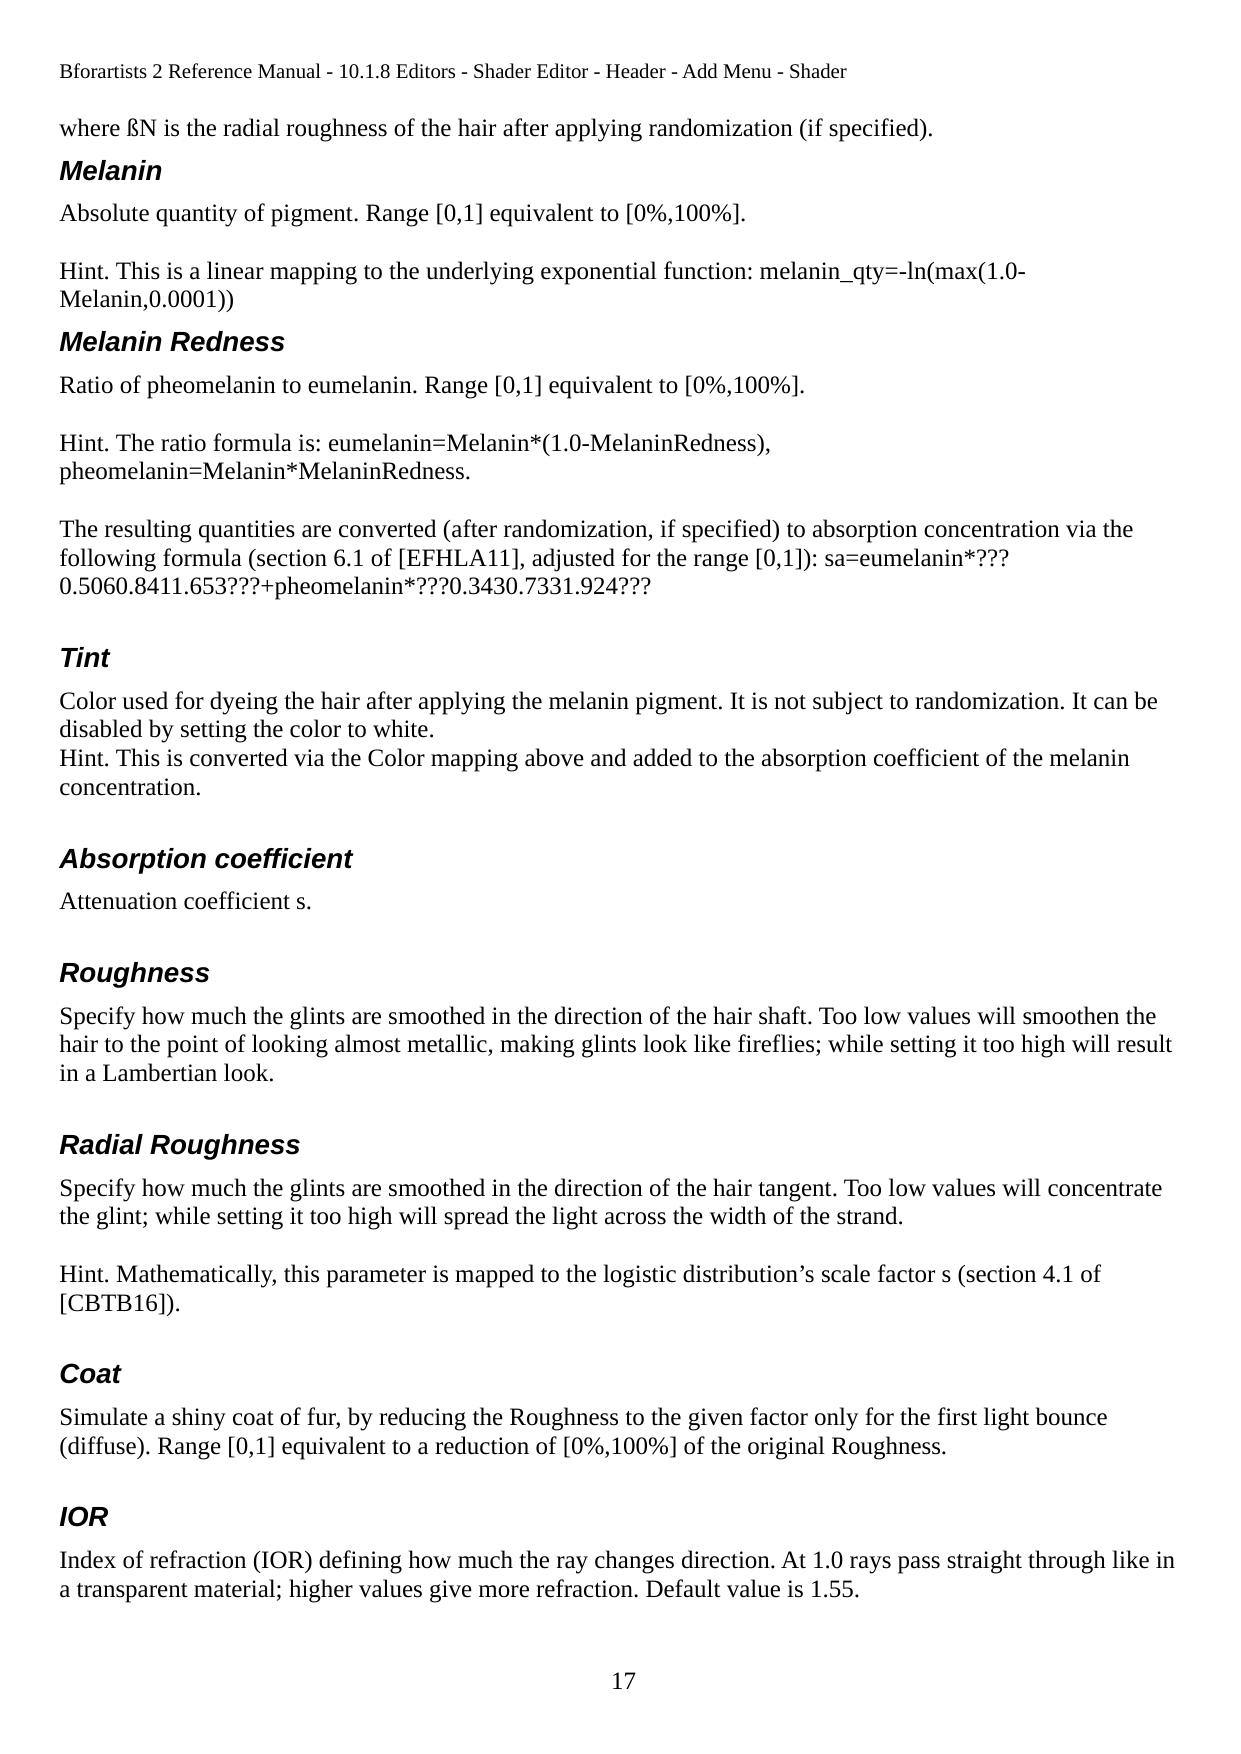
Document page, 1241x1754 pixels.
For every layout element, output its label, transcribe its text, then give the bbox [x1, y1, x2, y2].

text The resulting quantities are converted (after randomization, if specified) to absorption concentration via the following formula (section 6.1 of [EFHLA11], adjusted for the range [0,1]): sa=eumelanin*???0.5060.8411.653???+pheomelanin*???0.3430.7331.924??? [59, 514, 1181, 600]
text Index of refraction (IOR) defining how much the ray changes direction. At 1.0 rays pass straight through like in a transparent material; higher values give more refraction. Default value is 1.55. [59, 1545, 1181, 1603]
text Absolute quantity of pigment. Range [0,1] equivalent to [0%,100%]. [59, 198, 1181, 227]
subtitle Coat [59, 1358, 1181, 1389]
text where ßN is the radial roughness of the hair after applying randomization (if specified). [59, 113, 1181, 141]
text Color used for dyeing the hair after applying the melanin pigment. It is not subject to randomization. It can be disabled by setting the color to white. [59, 686, 1181, 743]
text Attenuation coefficient s. [59, 886, 1181, 915]
text Specify how much the glints are smoothed in the direction of the hair tangent. Too low values will concentrate the glint; while setting it too high will spread the light across the width of the strand. [59, 1173, 1181, 1230]
subtitle Melanin Redness [59, 326, 1181, 358]
text Hint. The ratio formula is: eumelanin=Melanin*(1.0-MelaninRedness), pheomelanin=Melanin*MelaninRedness. [59, 428, 1181, 485]
subtitle Tint [59, 641, 1181, 673]
text Simulate a shiny coat of fur, by reducing the Roughness to the given factor only for the first light bounce (diffuse). Range [0,1] equivalent to a reduction of [0%,100%] of the original Roughness. [59, 1402, 1181, 1459]
subtitle Absorption coefficient [59, 842, 1181, 874]
text Hint. This is a linear mapping to the underlying exponential function: melanin_qty=-ln(max(1.0-Melanin,0.0001)) [59, 256, 1181, 313]
text Ratio of pheomelanin to eumelanin. Range [0,1] equivalent to [0%,100%]. [59, 370, 1181, 399]
subtitle Radial Roughness [59, 1128, 1181, 1160]
subtitle Melanin [59, 154, 1181, 186]
subtitle Roughness [59, 956, 1181, 988]
text Hint. This is converted via the Color mapping above and added to the absorption coefficient of the melanin concentration. [59, 743, 1181, 801]
text Specify how much the glints are smoothed in the direction of the hair shaft. Too low values will smoothen the hair to the point of looking almost metallic, making glints look like fireflies; while setting it too high will result in a Lambertian look. [59, 1001, 1181, 1087]
text Hint. Mathematically, this parameter is mapped to the logistic distribution’s scale factor s (section 4.1 of [CBTB16]). [59, 1259, 1181, 1316]
subtitle IOR [59, 1501, 1181, 1533]
